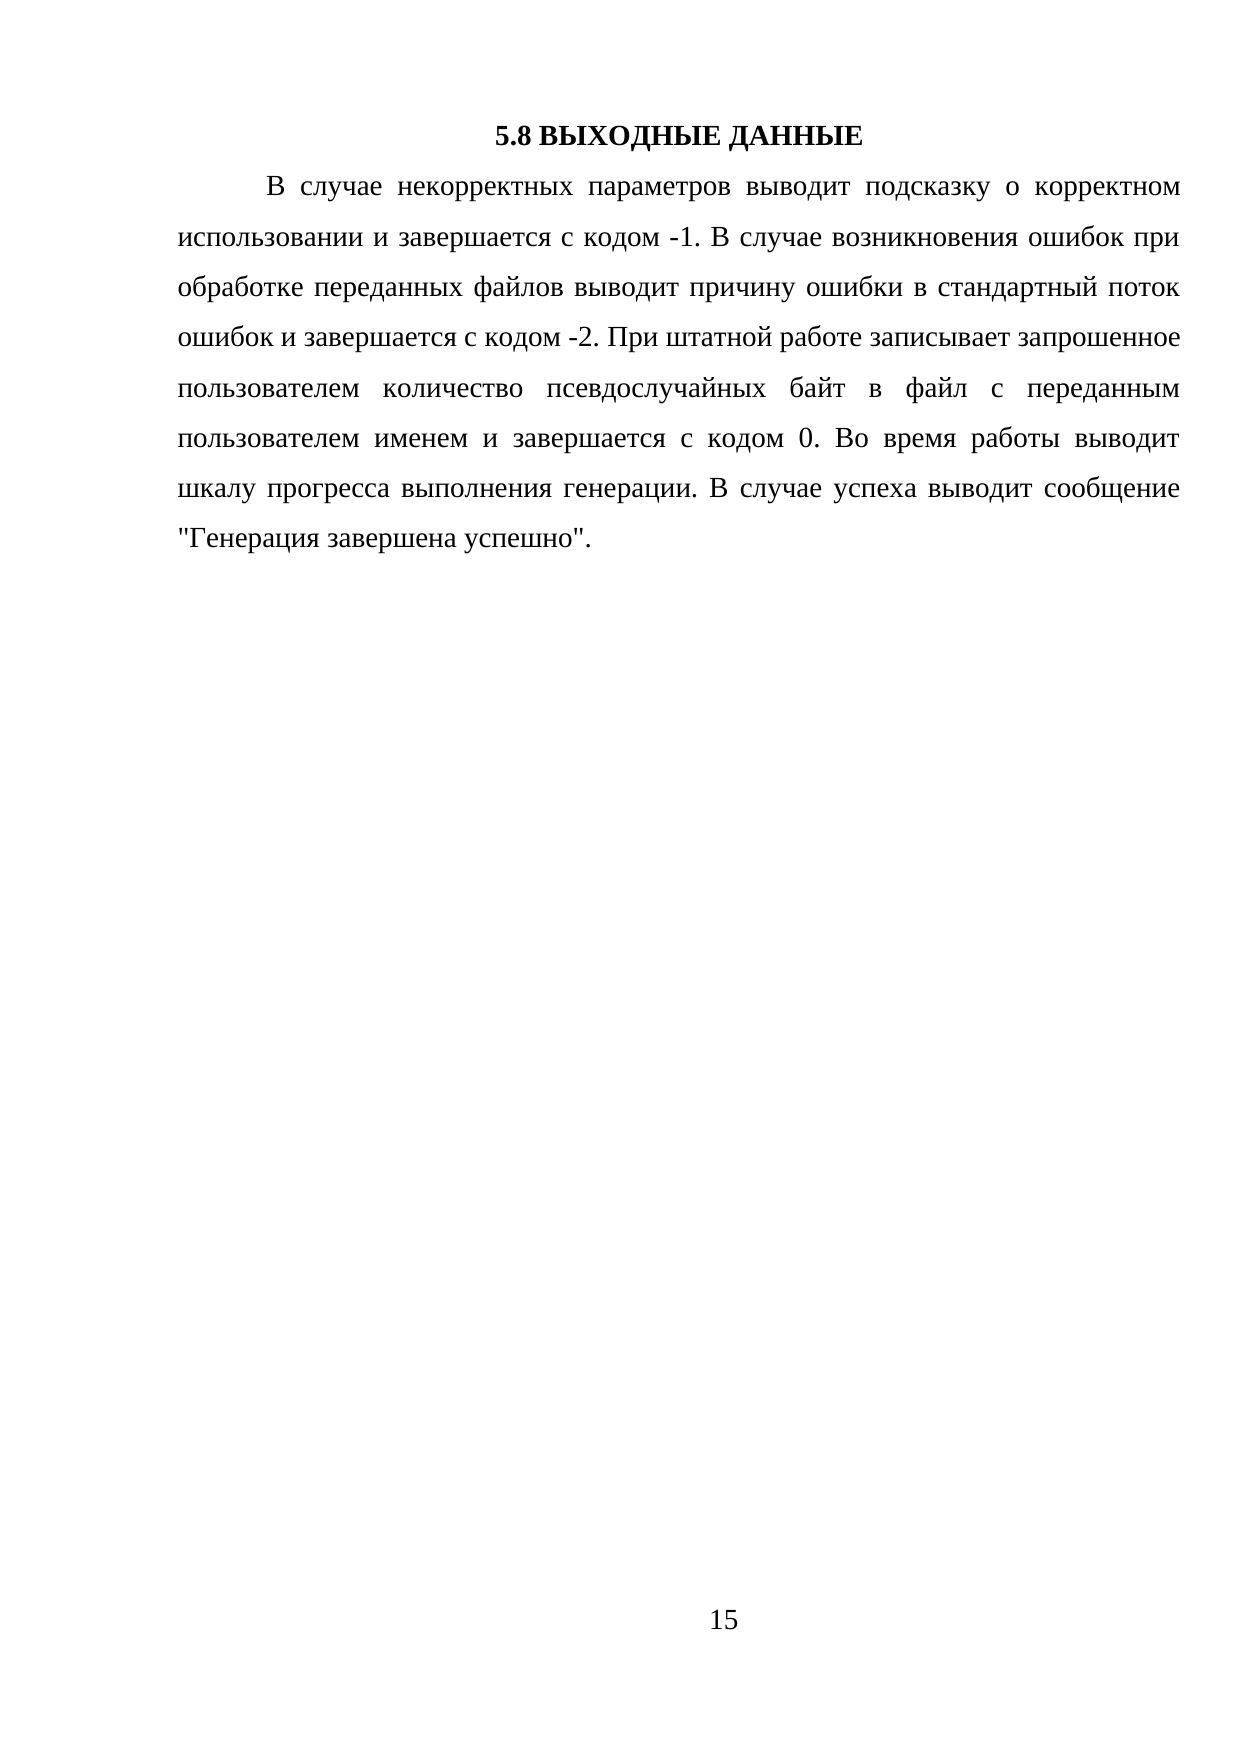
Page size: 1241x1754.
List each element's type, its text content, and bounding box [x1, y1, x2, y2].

subtitle 5.8 ВЫХОДНЫЕ ДАННЫЕ [177, 118, 1181, 152]
text В случае некорректных параметров выводит подсказку о корректном использовании и завершается с кодом -1. В случае возникновения ошибок при обработке переданных файлов выводит причину ошибки в стандартный поток ошибок и завершается с кодом -2. При штатной работе записывает запрошенное пользователем количество псевдослучайных байт в файл с переданным пользователем именем и завершается с кодом 0. Во время работы выводит шкалу прогресса выполнения генерации. В случае успеха выводит сообщение "Генерация завершена успешно". [177, 168, 1181, 554]
